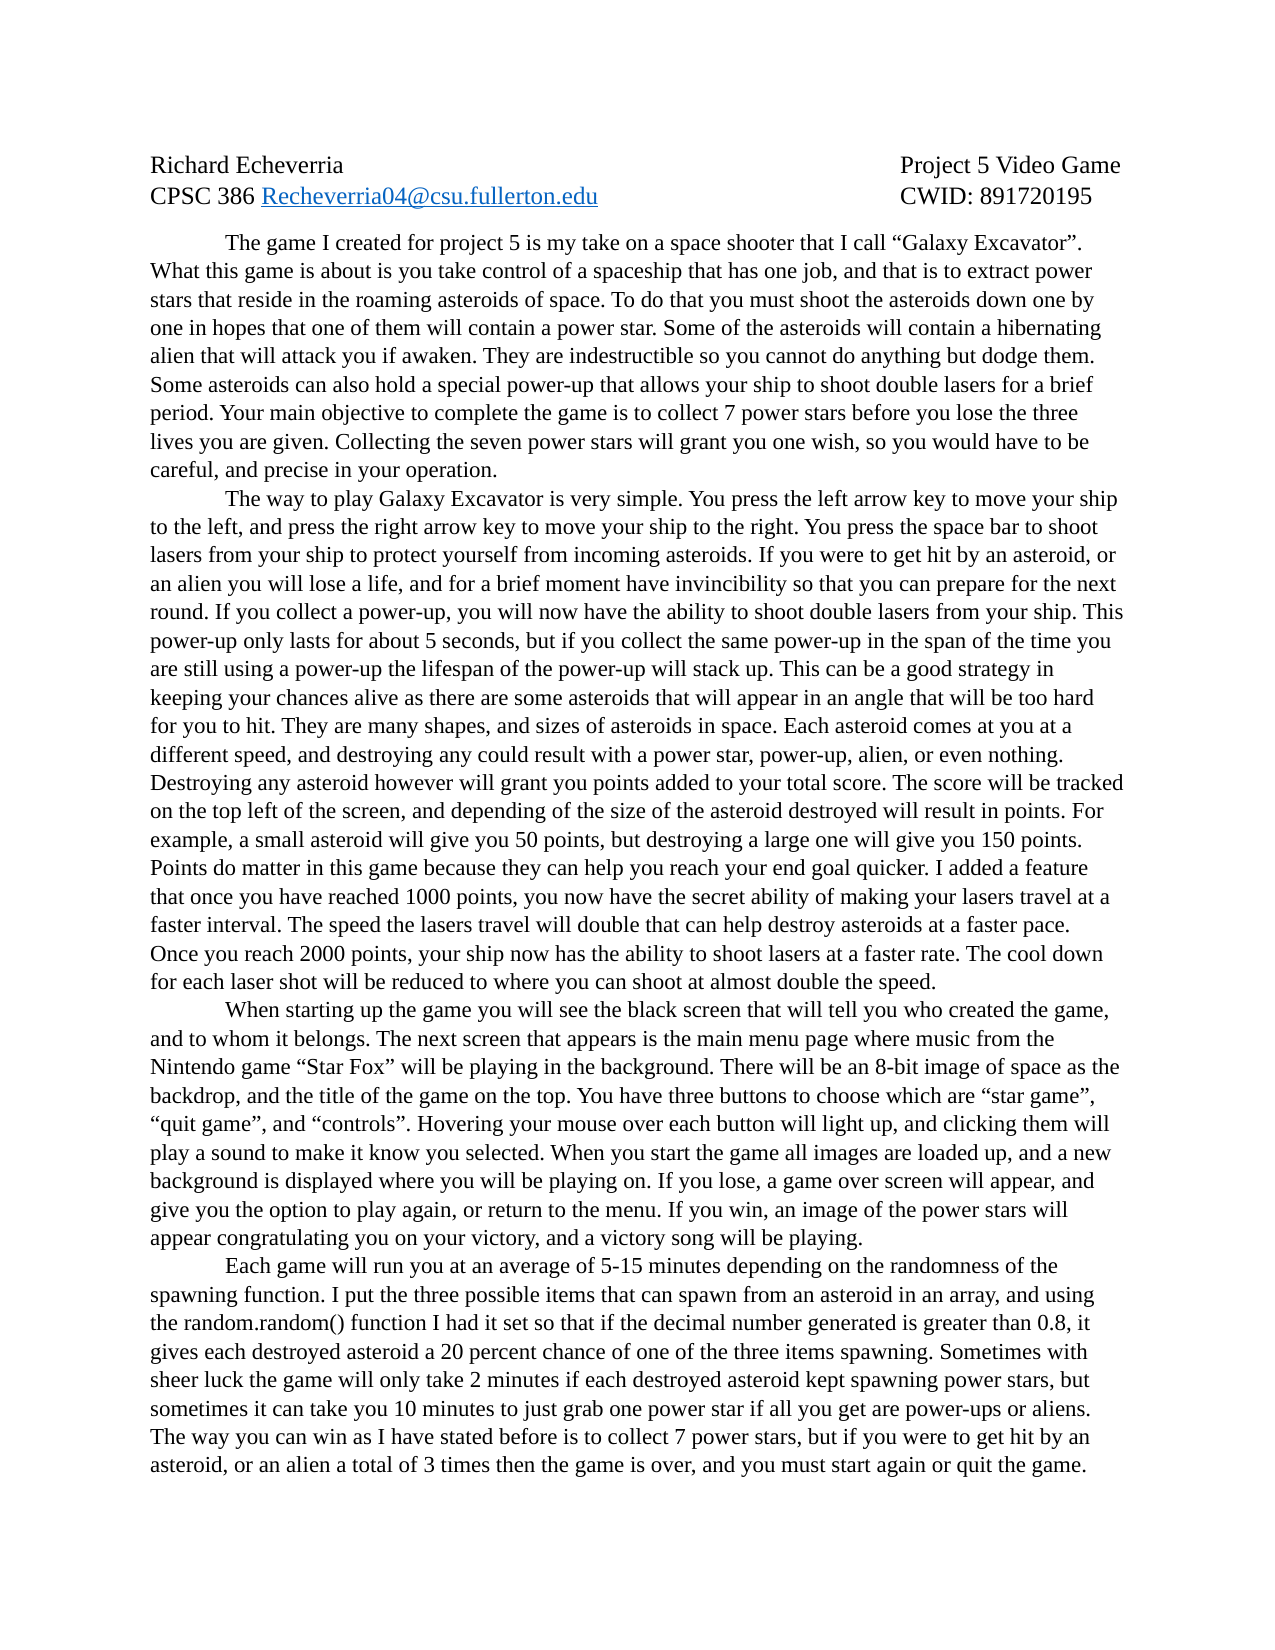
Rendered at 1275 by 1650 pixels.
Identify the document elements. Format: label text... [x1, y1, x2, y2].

text Richard Echeverria Project 5 Video Game CPSC 386 Recheverria04@csu.fullerton.edu CWID: 891720195 [150, 150, 1125, 210]
text The game I created for project 5 is my take on a space shooter that I call “Galaxy Excavator”. What this game is about is you take control of a spaceship that has one job, and that is to extract power stars that reside in the roaming asteroids of space. To do that you must shoot the asteroids down one by one in hopes that one of them will contain a power star. Some of the asteroids will contain a hibernating alien that will attack you if awaken. They are indestructible so you cannot do anything but dodge them. Some asteroids can also hold a special power-up that allows your ship to shoot double lasers for a brief period. Your main objective to complete the game is to collect 7 power stars before you lose the three lives you are given. Collecting the seven power stars will grant you one wish, so you would have to be careful, and precise in your operation. The way to play Galaxy Excavator is very simple. You press the left arrow key to move your ship to the left, and press the right arrow key to move your ship to the right. You press the space bar to shoot lasers from your ship to protect yourself from incoming asteroids. If you were to get hit by an asteroid, or an alien you will lose a life, and for a brief moment have invincibility so that you can prepare for the next round. If you collect a power-up, you will now have the ability to shoot double lasers from your ship. This power-up only lasts for about 5 seconds, but if you collect the same power-up in the span of the time you are still using a power-up the lifespan of the power-up will stack up. This can be a good strategy in keeping your chances alive as there are some asteroids that will appear in an angle that will be too hard for you to hit. They are many shapes, and sizes of asteroids in space. Each asteroid comes at you at a different speed, and destroying any could result with a power star, power-up, alien, or even nothing. Destroying any asteroid however will grant you points added to your total score. The score will be tracked on the top left of the screen, and depending of the size of the asteroid destroyed will result in points. For example, a small asteroid will give you 50 points, but destroying a large one will give you 150 points. Points do matter in this game because they can help you reach your end goal quicker. I added a feature that once you have reached 1000 points, you now have the secret ability of making your lasers travel at a faster interval. The speed the lasers travel will double that can help destroy asteroids at a faster pace. Once you reach 2000 points, your ship now has the ability to shoot lasers at a faster rate. The cool down for each laser shot will be reduced to where you can shoot at almost double the speed. When starting up the game you will see the black screen that will tell you who created the game, and to whom it belongs. The next screen that appears is the main menu page where music from the Nintendo game “Star Fox” will be playing in the background. There will be an 8-bit image of space as the backdrop, and the title of the game on the top. You have three buttons to choose which are “star game”, “quit game”, and “controls”. Hovering your mouse over each button will light up, and clicking them will play a sound to make it know you selected. When you start the game all images are loaded up, and a new background is displayed where you will be playing on. If you lose, a game over screen will appear, and give you the option to play again, or return to the menu. If you win, an image of the power stars will appear congratulating you on your victory, and a victory song will be playing. Each game will run you at an average of 5-15 minutes depending on the randomness of the spawning function. I put the three possible items that can spawn from an asteroid in an array, and using the random.random() function I had it set so that if the decimal number generated is greater than 0.8, it gives each destroyed asteroid a 20 percent chance of one of the three items spawning. Sometimes with sheer luck the game will only take 2 minutes if each destroyed asteroid kept spawning power stars, but sometimes it can take you 10 minutes to just grab one power star if all you get are power-ups or aliens. The way you can win as I have stated before is to collect 7 power stars, but if you were to get hit by an asteroid, or an alien a total of 3 times then the game is over, and you must start again or quit the game. [150, 229, 1125, 1478]
